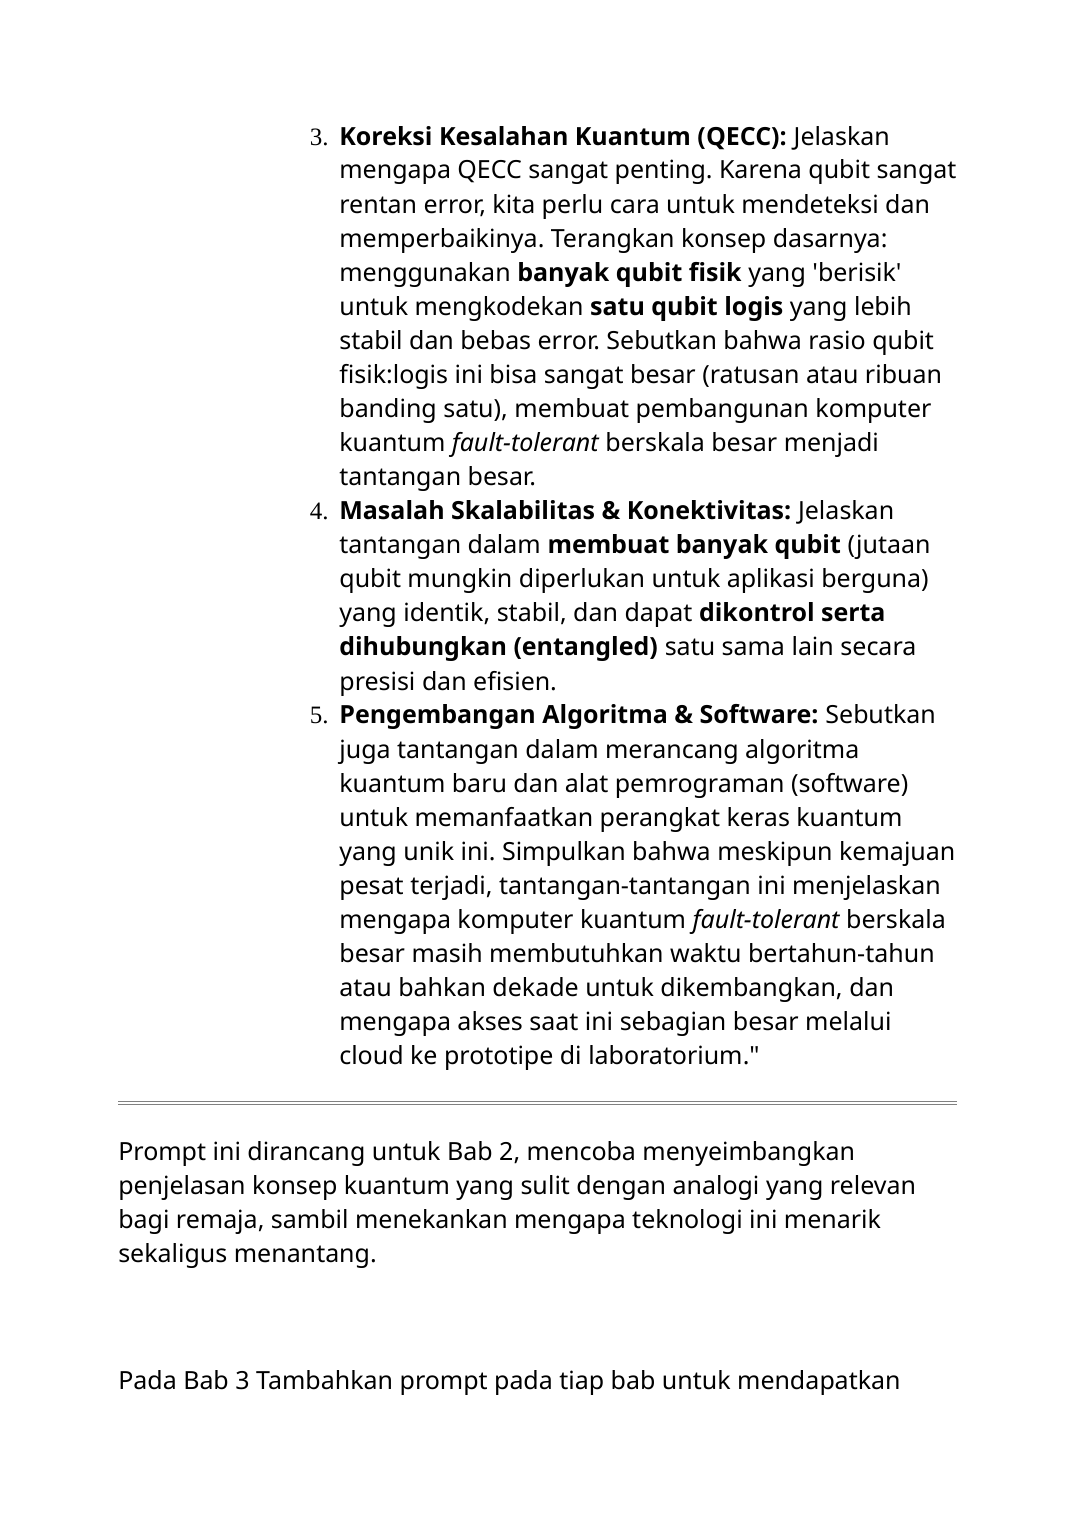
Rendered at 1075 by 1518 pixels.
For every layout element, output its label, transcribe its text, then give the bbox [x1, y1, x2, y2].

text Prompt ini dirancang untuk Bab 2, mencoba menyeimbangkan penjelasan konsep kuantum yang sulit dengan analogi yang relevan bagi remaja, sambil menekankan mengapa teknologi ini menarik sekaligus menantang. [118, 1133, 957, 1269]
list Koreksi Kesalahan Kuantum (QECC): Jelaskan mengapa QECC sangat penting. Karena qubit sangat rentan error, kita perlu cara untuk mendeteksi dan memperbaikinya. Terangkan konsep dasarnya: menggunakan banyak qubit fisik yang 'berisik' untuk mengkodekan satu qubit logis yang lebih stabil dan bebas error. Sebutkan bahwa rasio qubit fisik:logis ini bisa sangat besar (ratusan atau ribuan banding satu), membuat pembangunan komputer kuantum fault-tolerant berskala besar menjadi tantangan besar. [309, 118, 957, 493]
text Pada Bab 3 Tambahkan prompt pada tiap bab untuk mendapatkan [118, 1363, 957, 1397]
list Pengembangan Algoritma & Software: Sebutkan juga tantangan dalam merancang algoritma kuantum baru dan alat pemrograman (software) untuk memanfaatkan perangkat keras kuantum yang unik ini. Simpulkan bahwa meskipun kemajuan pesat terjadi, tantangan-tantangan ini menjelaskan mengapa komputer kuantum fault-tolerant berskala besar masih membutuhkan waktu bertahun-tahun atau bahkan dekade untuk dikembangkan, dan mengapa akses saat ini sebagian besar melalui cloud ke prototipe di laboratorium." [309, 697, 957, 1072]
list Masalah Skalabilitas & Konektivitas: Jelaskan tantangan dalam membuat banyak qubit (jutaan qubit mungkin diperlukan untuk aplikasi berguna) yang identik, stabil, dan dapat dikontrol serta dihubungkan (entangled) satu sama lain secara presisi dan efisien. [309, 493, 957, 697]
